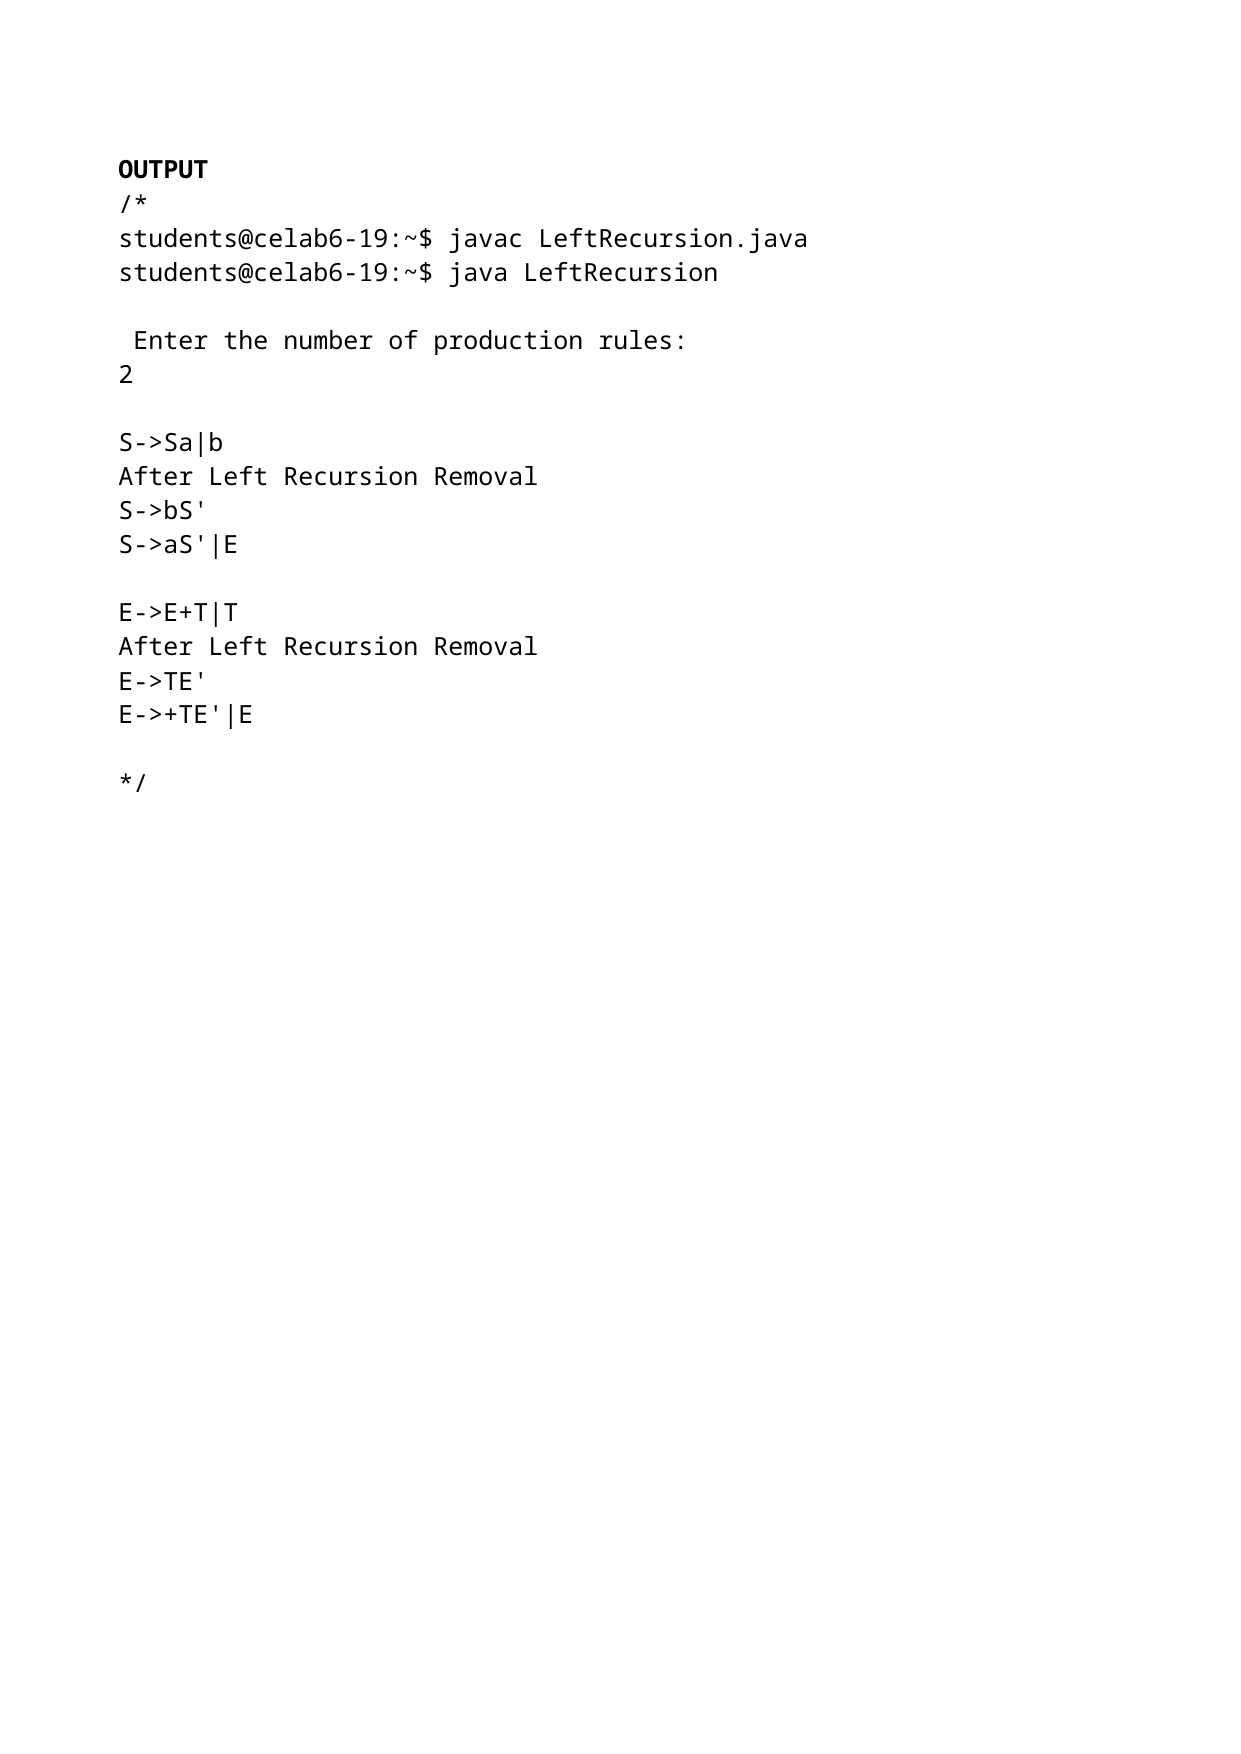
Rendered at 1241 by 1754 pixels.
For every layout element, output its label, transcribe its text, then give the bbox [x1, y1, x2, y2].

text E->+TE'|E [118, 697, 1122, 731]
text /* [118, 186, 1122, 220]
text E->TE' [118, 663, 1122, 697]
text OUTPUT [118, 152, 1122, 186]
text E->E+T|T [118, 595, 1122, 629]
text After Left Recursion Removal [118, 629, 1122, 663]
text Enter the number of production rules: [118, 322, 1122, 357]
text S->bS' [118, 493, 1122, 527]
text students@celab6-19:~$ javac LeftRecursion.java [118, 220, 1122, 254]
text 2 [118, 357, 1122, 391]
text */ [118, 765, 1122, 799]
text students@celab6-19:~$ java LeftRecursion [118, 254, 1122, 288]
text S->Sa|b [118, 425, 1122, 459]
text S->aS'|E [118, 527, 1122, 561]
text After Left Recursion Removal [118, 459, 1122, 493]
